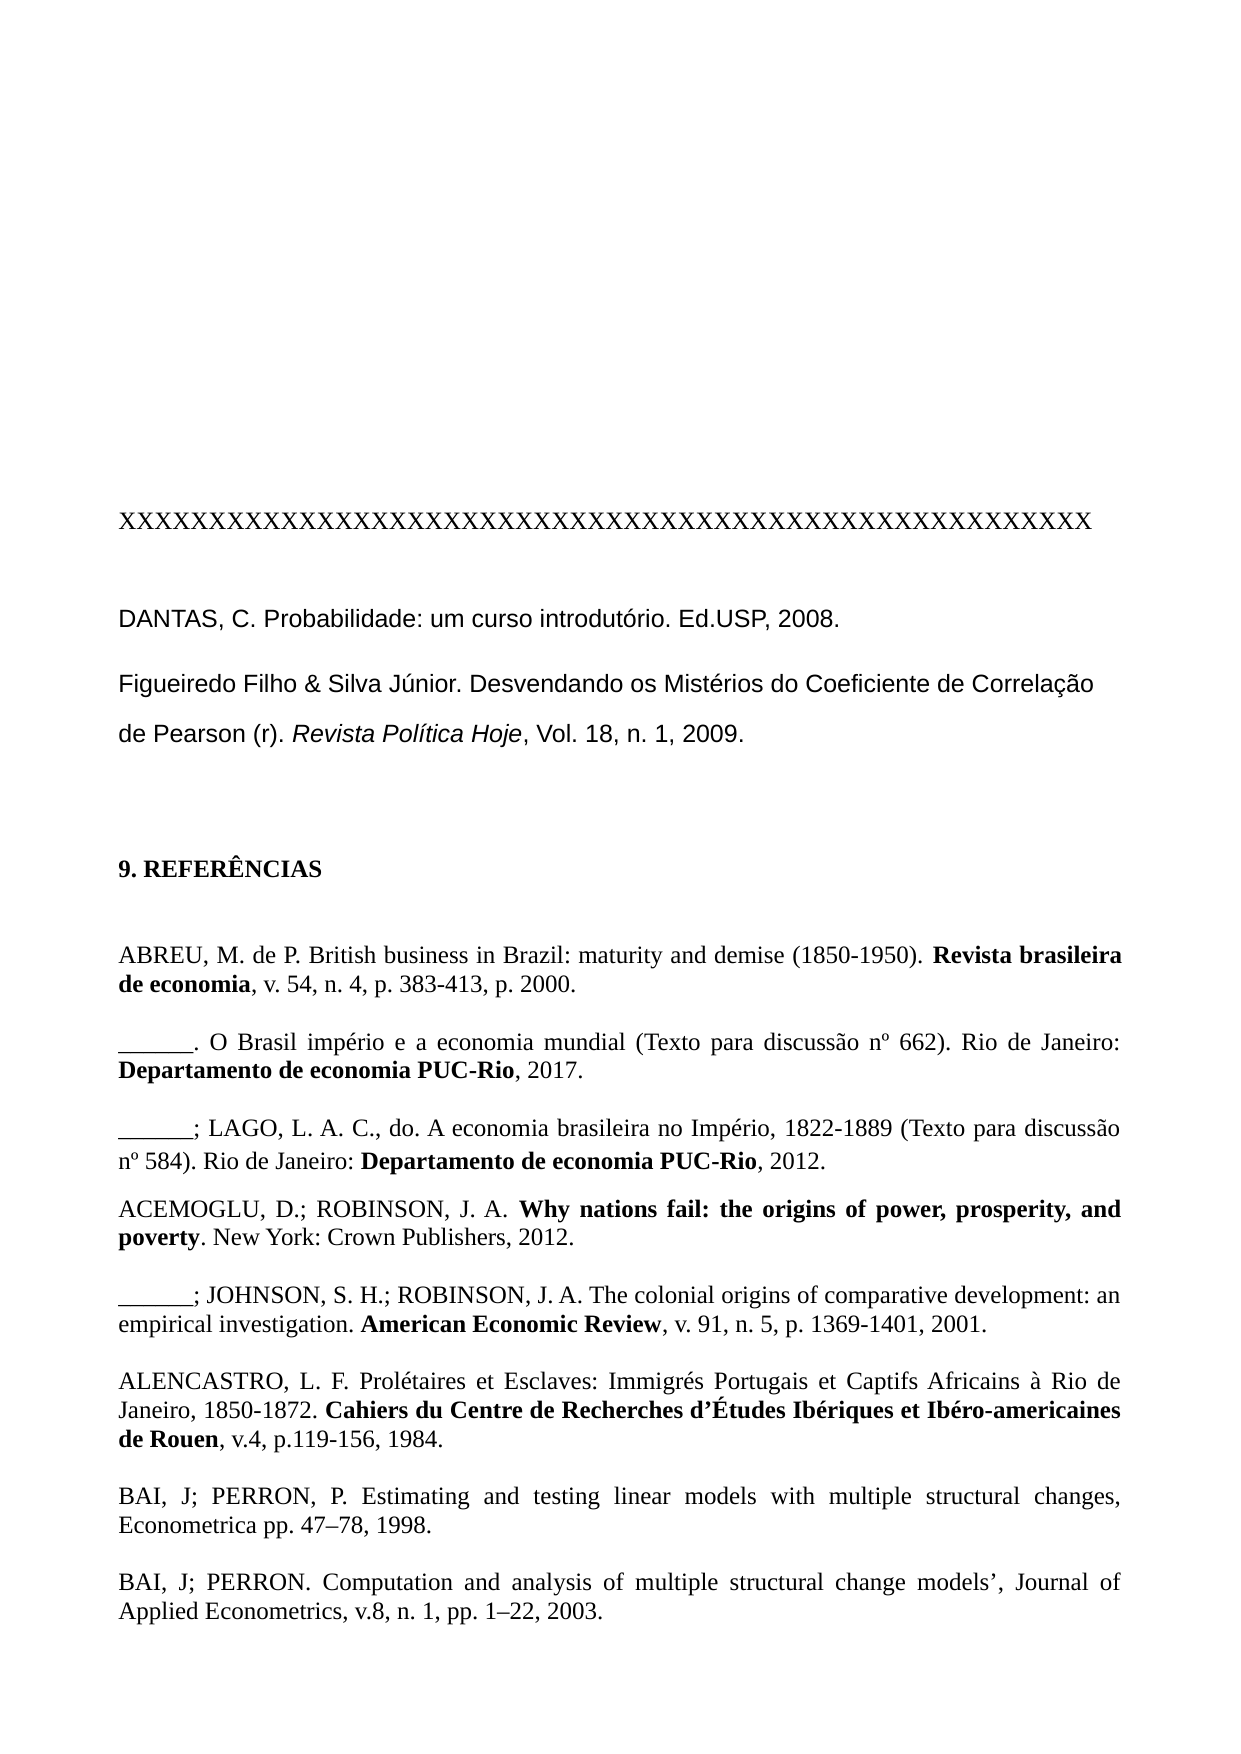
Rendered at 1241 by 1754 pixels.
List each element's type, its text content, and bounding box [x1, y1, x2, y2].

text ACEMOGLU, D.; ROBINSON, J. A. Why nations fail: the origins of power, prosperity, and poverty. New York: Crown Publishers, 2012. [118, 1194, 1122, 1251]
text BAI, J; PERRON. Computation and analysis of multiple structural change models’, Journal of Applied Econometrics, v.8, n. 1, pp. 1–22, 2003. [118, 1567, 1122, 1625]
text XXXXXXXXXXXXXXXXXXXXXXXXXXXXXXXXXXXXXXXXXXXXXXXXXXXXXX [118, 506, 1122, 535]
text ______; JOHNSON, S. H.; ROBINSON, J. A. The colonial origins of comparative development: an empirical investigation. American Economic Review, v. 91, n. 5, p. 1369-1401, 2001. [118, 1280, 1122, 1337]
text ABREU, M. de P. British business in Brazil: maturity and demise (1850-1950). Revista brasileira de economia, v. 54, n. 4, p. 383-413, p. 2000. [118, 941, 1122, 998]
text ______. O Brasil império e a economia mundial (Texto para discussão nº 662). Rio de Janeiro: Departamento de economia PUC-Rio, 2017. [118, 1027, 1122, 1084]
text ALENCASTRO, L. F. Prolétaires et Esclaves: Immigrés Portugais et Captifs Africains à Rio de Janeiro, 1850-1872. Cahiers du Centre de Recherches d’Études Ibériques et Ibéro-americaines de Rouen, v.4, p.119-156, 1984. [118, 1366, 1122, 1452]
text 9. REFERÊNCIAS [118, 854, 1122, 883]
text BAI, J; PERRON, P. Estimating and testing linear models with multiple structural changes, Econometrica pp. 47–78, 1998. [118, 1481, 1122, 1539]
text ______; LAGO, L. A. C., do. A economia brasileira no Império, 1822-1889 (Texto para discussão nº 584). Rio de Janeiro: Departamento de economia PUC-Rio, 2012. [118, 1113, 1122, 1175]
text DANTAS, C. Probabilidade: um curso introdutório. Ed.USP, 2008. [118, 604, 1122, 633]
text Figueiredo Filho & Silva Júnior. Desvendando os Mistérios do Coeficiente de Correlação de Pearson (r). Revista Política Hoje, Vol. 18, n. 1, 2009. [118, 647, 1122, 747]
